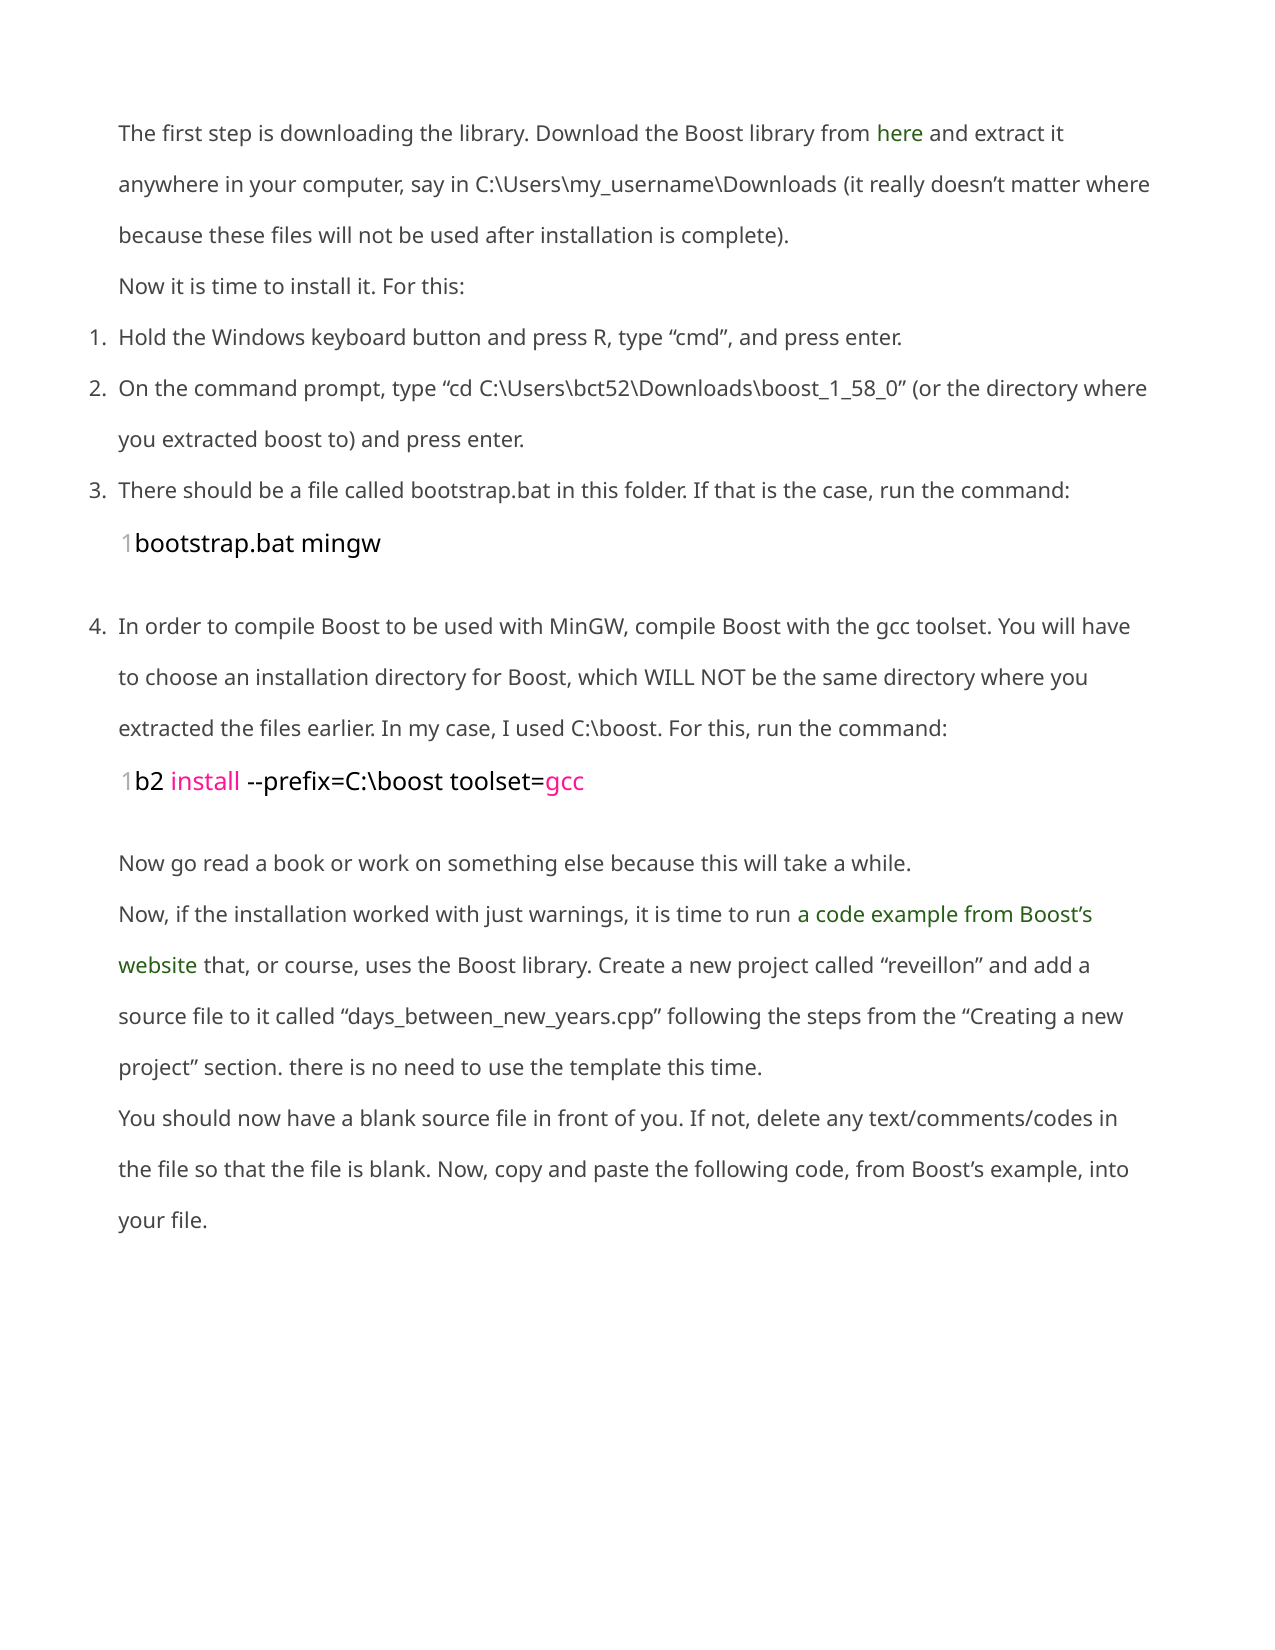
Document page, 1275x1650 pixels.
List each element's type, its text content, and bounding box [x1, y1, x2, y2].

list There should be a file called bootstrap.bat in this folder. If that is the case, run the command: [118, 475, 1157, 504]
table_header 1 [118, 526, 134, 560]
text Now, if the installation worked with just warnings, it is time to run a code example from Boost’s website that, or course, uses the Boost library. Create a new project called “reveillon” and add a source file to it called “days_between_new_years.cpp” following the steps from the “Creating a new project” section. there is no need to use the template this time. [118, 899, 1157, 1082]
table_header b2 install --prefix=C:\boost toolset=gcc [134, 764, 690, 797]
text The first step is downloading the library. Download the Boost library from here and extract it anywhere in your computer, say in C:\Users\my_username\Downloads (it really doesn’t matter where because these files will not be used after installation is complete). [118, 118, 1157, 250]
table_header bootstrap.bat mingw [134, 526, 398, 560]
list In order to compile Boost to be used with MinGW, compile Boost with the gcc toolset. You will have to choose an installation directory for Boost, which WILL NOT be the same directory where you extracted the files earlier. In my case, I used C:\boost. For this, run the command: [118, 611, 1157, 742]
list Hold the Windows keyboard button and press R, type “cmd”, and press enter. [118, 322, 1157, 352]
list Now go read a book or work on something else because this will take a while. [118, 848, 1157, 878]
text You should now have a blank source file in front of you. If not, delete any text/comments/codes in the file so that the file is blank. Now, copy and paste the following code, from Boost’s example, into your file. [118, 1103, 1157, 1235]
table_header 1 [118, 764, 134, 797]
text Now it is time to install it. For this: [118, 271, 1157, 301]
list On the command prompt, type “cd C:\Users\bct52\Downloads\boost_1_58_0” (or the directory where you extracted boost to) and press enter. [118, 373, 1157, 453]
